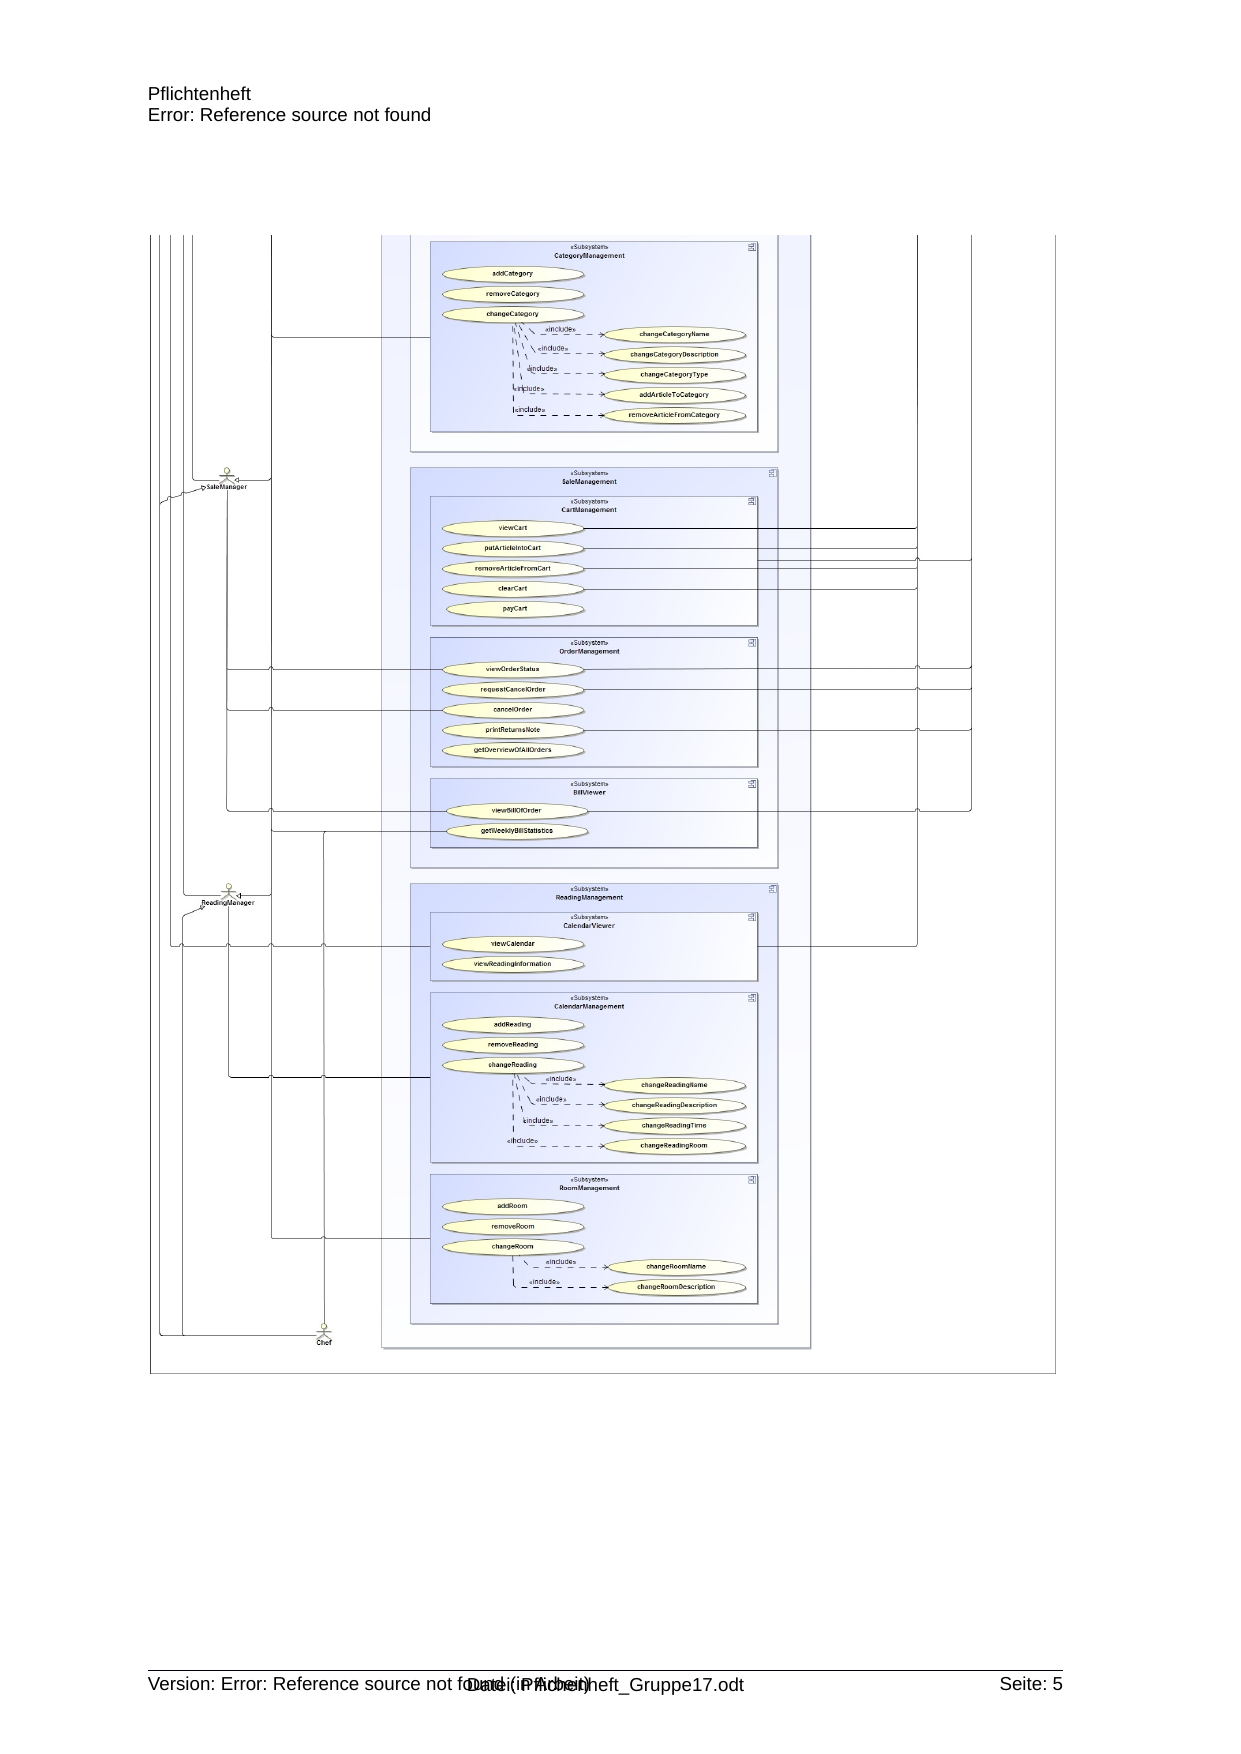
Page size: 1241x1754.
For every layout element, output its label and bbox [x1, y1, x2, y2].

picture [147, 235, 1063, 1382]
